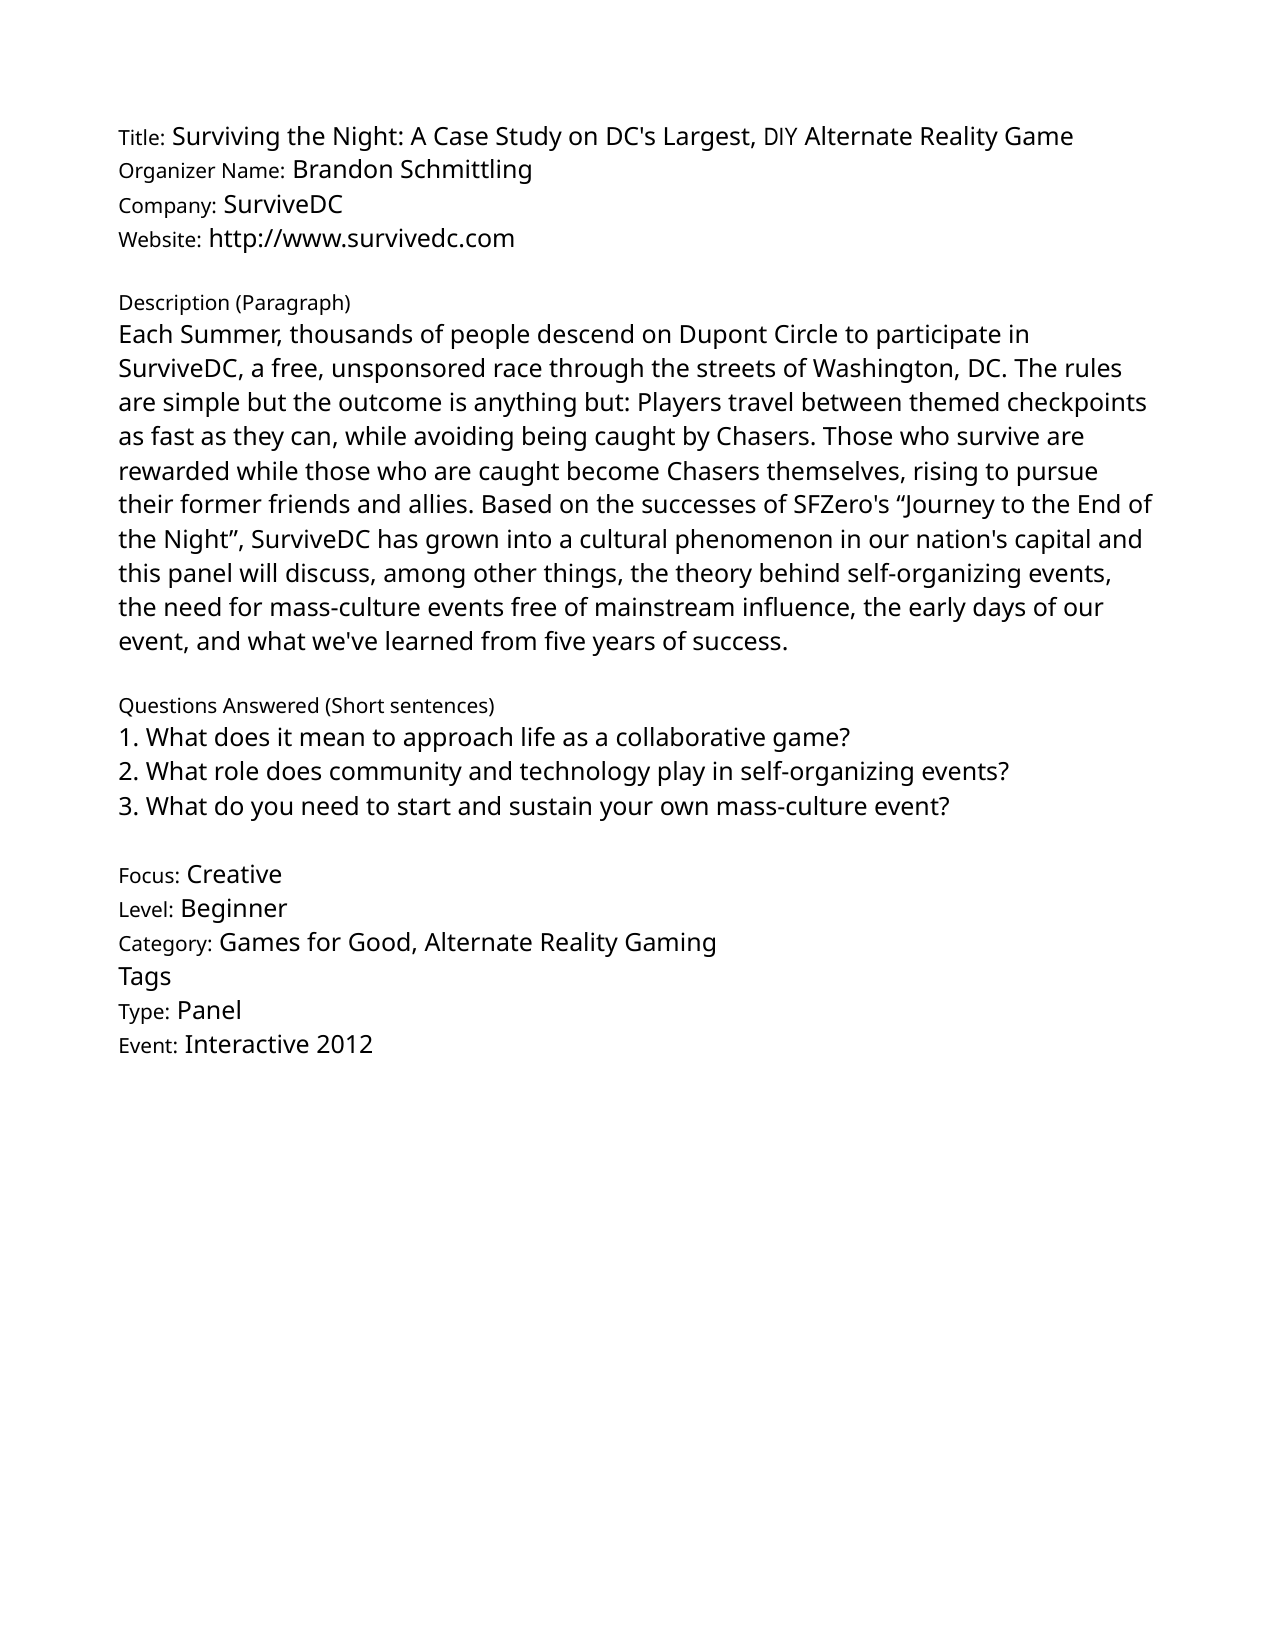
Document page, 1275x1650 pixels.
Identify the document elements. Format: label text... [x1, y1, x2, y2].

text Company: SurviveDC [118, 186, 1157, 220]
text Type: Panel [118, 992, 1157, 1027]
text Each Summer, thousands of people descend on Dupont Circle to participate in SurviveDC, a free, unsponsored race through the streets of Washington, DC. The rules are simple but the outcome is anything but: Players travel between themed checkpoints as fast as they can, while avoiding being caught by Chasers. Those who survive are rewarded while those who are caught become Chasers themselves, rising to pursue their former friends and allies. Based on the successes of SFZero's “Journey to the End of the Night”, SurviveDC has grown into a cultural phenomenon in our nation's capital and this panel will discuss, among other things, the theory behind self-organizing events, the need for mass-culture events free of mainstream influence, the early days of our event, and what we've learned from five years of success. [118, 317, 1157, 657]
text 1. What does it mean to approach life as a collaborative game? [118, 720, 1157, 754]
text Tags [118, 958, 1157, 992]
text Event: Interactive 2012 [118, 1027, 1157, 1061]
text 3. What do you need to start and sustain your own mass-culture event? [118, 788, 1157, 822]
text Category: Games for Good, Alternate Reality Gaming [118, 924, 1157, 958]
text Focus: Creative [118, 856, 1157, 890]
text Description (Paragraph) [118, 288, 1157, 317]
text Organizer Name: Brandon Schmittling [118, 152, 1157, 186]
text 2. What role does community and technology play in self-organizing events? [118, 754, 1157, 788]
text Website: http://www.survivedc.com [118, 220, 1157, 254]
text Level: Beginner [118, 890, 1157, 924]
text Title: Surviving the Night: A Case Study on DC's Largest, DIY Alternate Reality Game [118, 118, 1157, 152]
text Questions Answered (Short sentences) [118, 692, 1157, 720]
